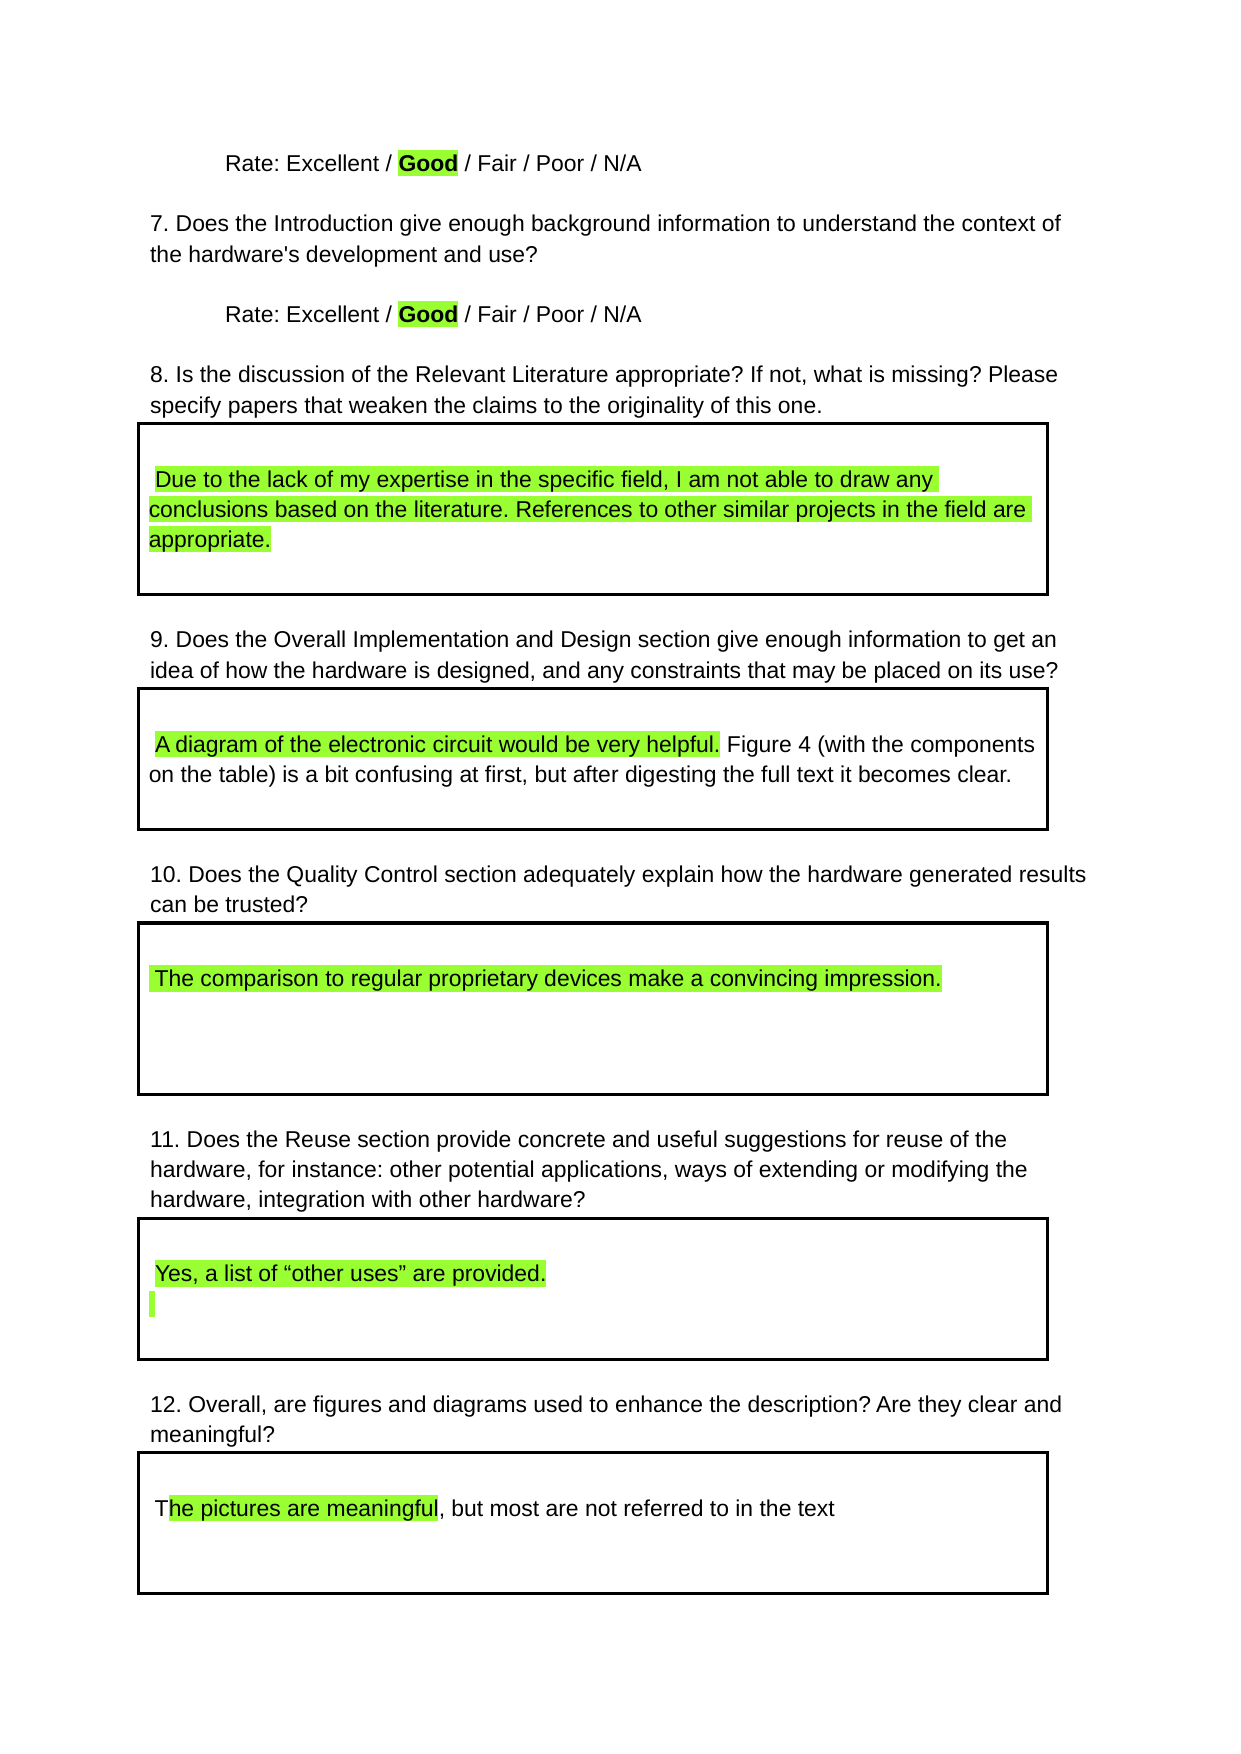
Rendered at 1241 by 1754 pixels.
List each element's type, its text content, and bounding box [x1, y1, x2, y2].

table_header A diagram of the electronic circuit would be very helpful. Figure 4 (with the components on the table) is a bit confusing at first, but after digesting the full text it becomes clear. [140, 690, 1046, 828]
text 10. Does the Quality Control section adequately explain how the hardware generated results can be trusted? [150, 861, 1090, 918]
table_header The comparison to regular proprietary devices make a convincing impression. [140, 925, 1046, 1093]
text 12. Overall, are figures and diagrams used to enhance the description? Are they clear and meaningful? [150, 1391, 1090, 1447]
table_header Due to the lack of my expertise in the specific field, I am not able to draw any conclusions based on the literature. References to other similar projects in the field are appropriate. [140, 425, 1046, 593]
text 11. Does the Reuse section provide concrete and useful suggestions for reuse of the hardware, for instance: other potential applications, ways of extending or modifying the hardware, integration with other hardware? [150, 1126, 1090, 1213]
text 7. Does the Introduction give enough background information to understand the context of the hardware's development and use? [150, 210, 1090, 267]
table_header The pictures are meaningful, but most are not referred to in the text [140, 1454, 1046, 1592]
table_header Yes, a list of “other uses” are provided. [140, 1220, 1046, 1357]
text Rate: Excellent / Good / Fair / Poor / N/A [150, 150, 1090, 176]
text 8. Is the discussion of the Relevant Literature appropriate? If not, what is missing? Please specify papers that weaken the claims to the originality of this one. [150, 361, 1090, 418]
text Rate: Excellent / Good / Fair / Poor / N/A [150, 301, 1090, 327]
text 9. Does the Overall Implementation and Design section give enough information to get an idea of how the hardware is designed, and any constraints that may be placed on its use? [150, 626, 1090, 683]
